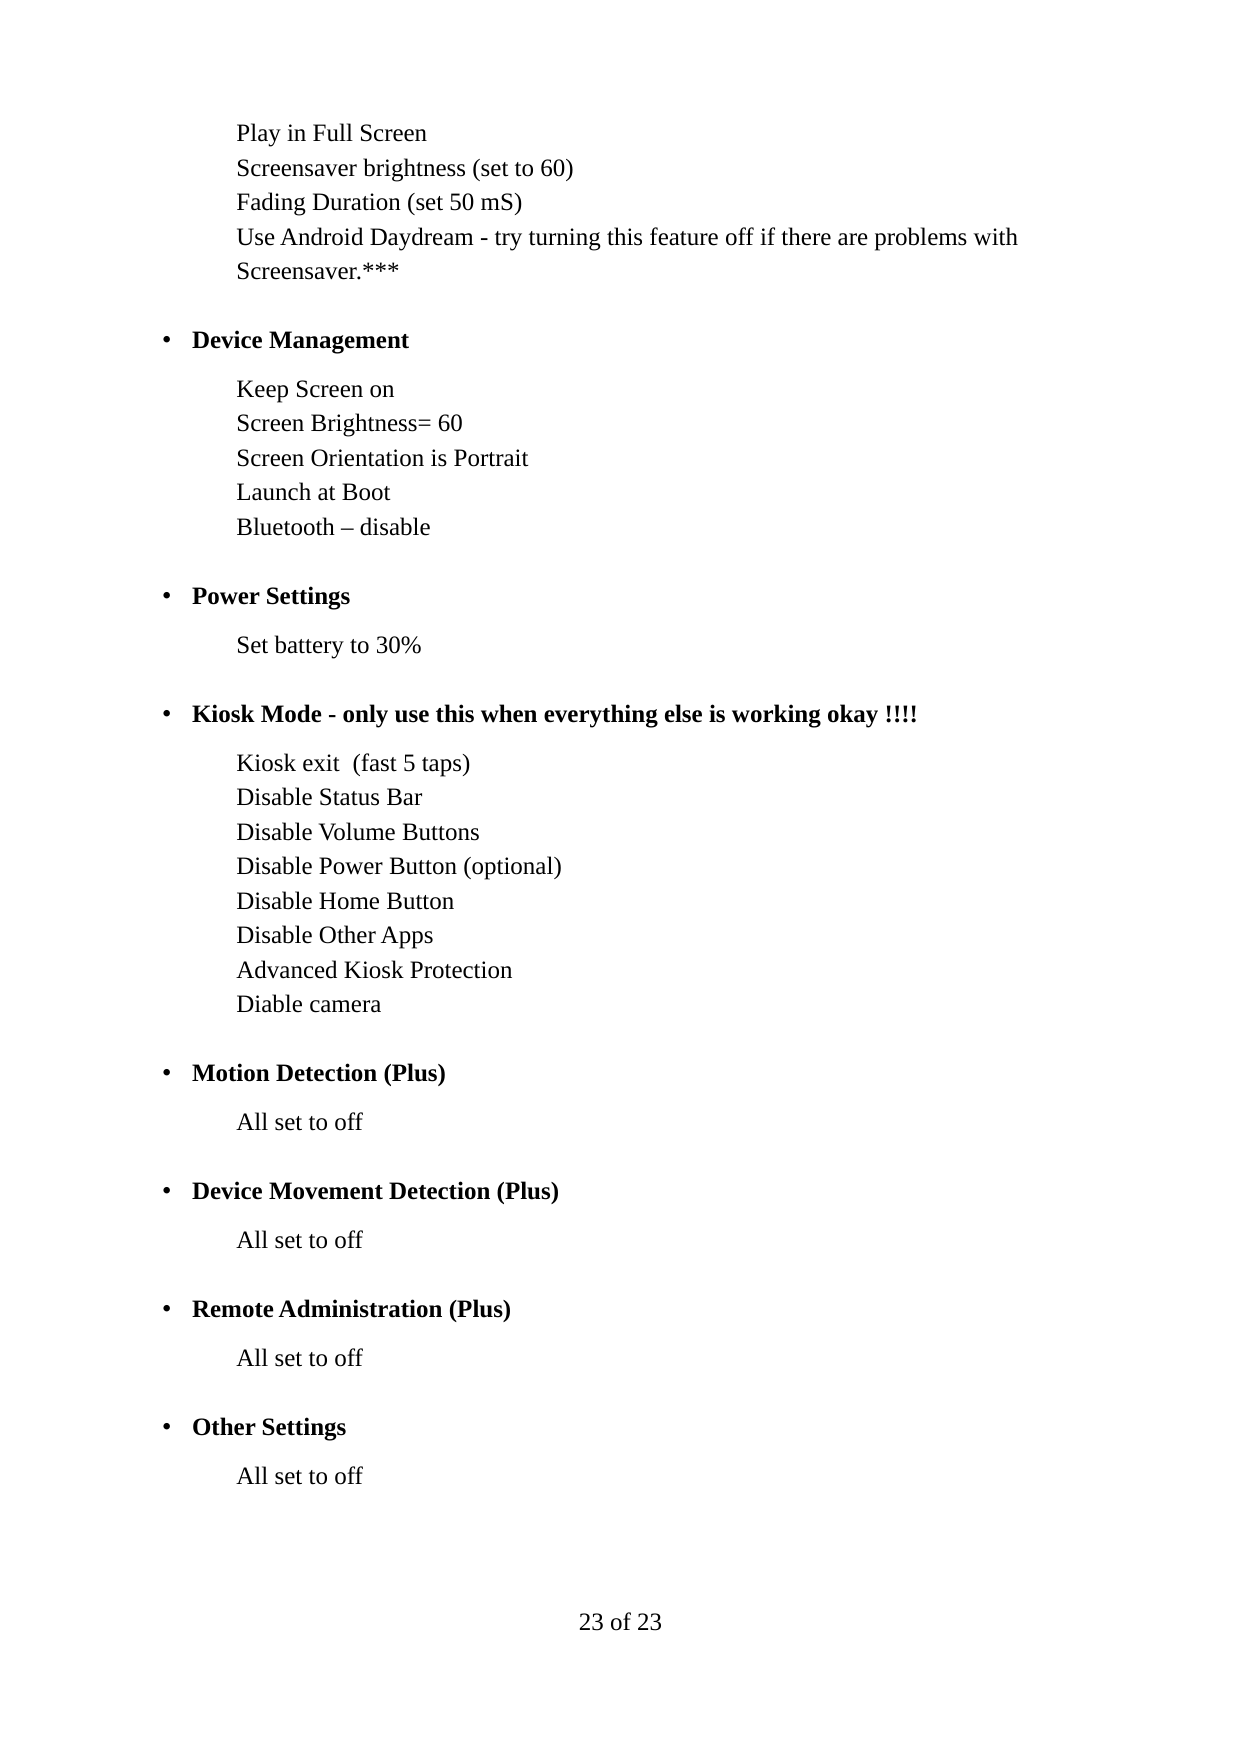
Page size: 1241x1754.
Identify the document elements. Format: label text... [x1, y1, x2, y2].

text Keep Screen on [236, 374, 1122, 403]
text Screensaver brightness (set to 60) [236, 153, 1122, 181]
text Launch at Boot [236, 477, 1122, 506]
text Disable Other Apps [236, 920, 1122, 949]
text All set to off [236, 1461, 1122, 1490]
text All set to off [236, 1225, 1122, 1254]
list Other Settings [162, 1412, 1122, 1441]
list Motion Detection (Plus) [162, 1058, 1122, 1087]
text Use Android Daydream - try turning this feature off if there are problems with Screensaver.*** [236, 222, 1122, 285]
list Device Management [162, 325, 1122, 354]
list Device Movement Detection (Plus) [162, 1176, 1122, 1205]
list Kiosk Mode - only use this when everything else is working okay !!!! [162, 699, 1122, 728]
text Screen Orientation is Portrait [236, 443, 1122, 472]
text Set battery to 30% [236, 630, 1122, 659]
text All set to off [236, 1343, 1122, 1372]
text Screen Brightness= 60 [236, 408, 1122, 437]
text All set to off [236, 1107, 1122, 1136]
text Disable Home Button [236, 886, 1122, 915]
text Diable camera [236, 989, 1122, 1018]
list Power Settings [162, 581, 1122, 610]
text Disable Power Button (optional) [236, 851, 1122, 880]
text Disable Status Bar [236, 782, 1122, 811]
text Play in Full Screen [236, 118, 1122, 147]
text Disable Volume Buttons [236, 817, 1122, 846]
text Fading Duration (set 50 mS) [236, 187, 1122, 216]
list Remote Administration (Plus) [162, 1294, 1122, 1323]
text Kiosk exit (fast 5 taps) [236, 748, 1122, 777]
text Advanced Kiosk Protection [236, 955, 1122, 984]
text Bluetooth – disable [236, 512, 1122, 541]
